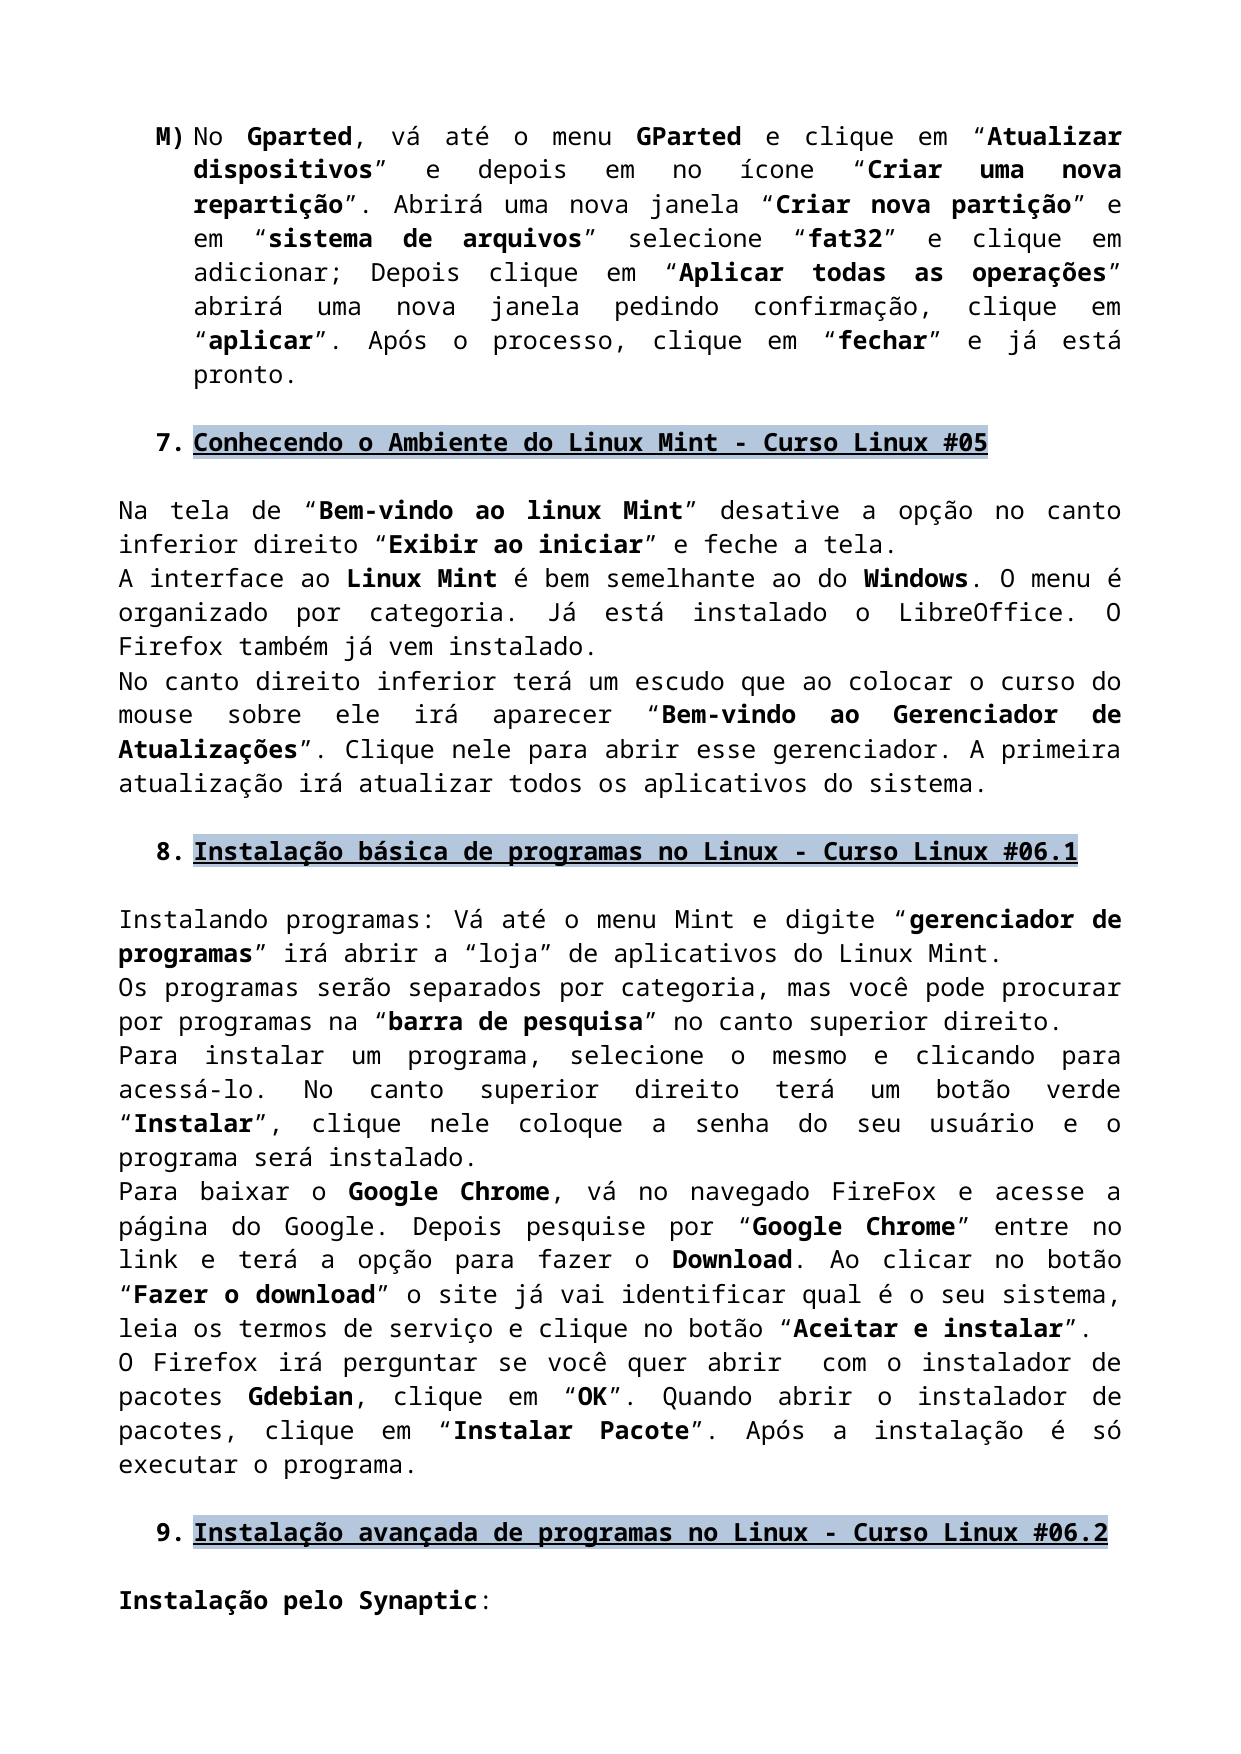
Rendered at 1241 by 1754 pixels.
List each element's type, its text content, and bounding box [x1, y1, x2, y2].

text A interface ao Linux Mint é bem semelhante ao do Windows. O menu é organizado por categoria. Já está instalado o LibreOffice. O Firefox também já vem instalado. [118, 561, 1122, 663]
text Instalando programas: Vá até o menu Mint e digite “gerenciador de programas” irá abrir a “loja” de aplicativos do Linux Mint. [118, 902, 1122, 970]
text Para instalar um programa, selecione o mesmo e clicando para acessá-lo. No canto superior direito terá um botão verde “Instalar”, clique nele coloque a senha do seu usuário e o programa será instalado. [118, 1038, 1122, 1174]
text Instalação pelo Synaptic: [118, 1583, 1122, 1617]
text No canto direito inferior terá um escudo que ao colocar o curso do mouse sobre ele irá aparecer “Bem-vindo ao Gerenciador de Atualizações”. Clique nele para abrir esse gerenciador. A primeira atualização irá atualizar todos os aplicativos do sistema. [118, 663, 1122, 799]
text O Firefox irá perguntar se você quer abrir com o instalador de pacotes Gdebian, clique em “OK”. Quando abrir o instalador de pacotes, clique em “Instalar Pacote”. Após a instalação é só executar o programa. [118, 1344, 1122, 1481]
list Instalação avançada de programas no Linux - Curso Linux #06.2 [156, 1515, 1122, 1549]
text Os programas serão separados por categoria, mas você pode procurar por programas na “barra de pesquisa” no canto superior direito. [118, 970, 1122, 1038]
text Na tela de “Bem-vindo ao linux Mint” desative a opção no canto inferior direito “Exibir ao iniciar” e feche a tela. [118, 493, 1122, 561]
list Conhecendo o Ambiente do Linux Mint - Curso Linux #05 [156, 425, 1122, 459]
text Para baixar o Google Chrome, vá no navegado FireFox e acesse a página do Google. Depois pesquise por “Google Chrome” entre no link e terá a opção para fazer o Download. Ao clicar no botão “Fazer o download” o site já vai identificar qual é o seu sistema, leia os termos de serviço e clique no botão “Aceitar e instalar”. [118, 1174, 1122, 1344]
list No Gparted, vá até o menu GParted e clique em “Atualizar dispositivos” e depois em no ícone “Criar uma nova repartição”. Abrirá uma nova janela “Criar nova partição” e em “sistema de arquivos” selecione “fat32” e clique em adicionar; Depois clique em “Aplicar todas as operações” abrirá uma nova janela pedindo confirmação, clique em “aplicar”. Após o processo, clique em “fechar” e já está pronto. [156, 118, 1122, 391]
list Instalação básica de programas no Linux - Curso Linux #06.1 [156, 833, 1122, 867]
